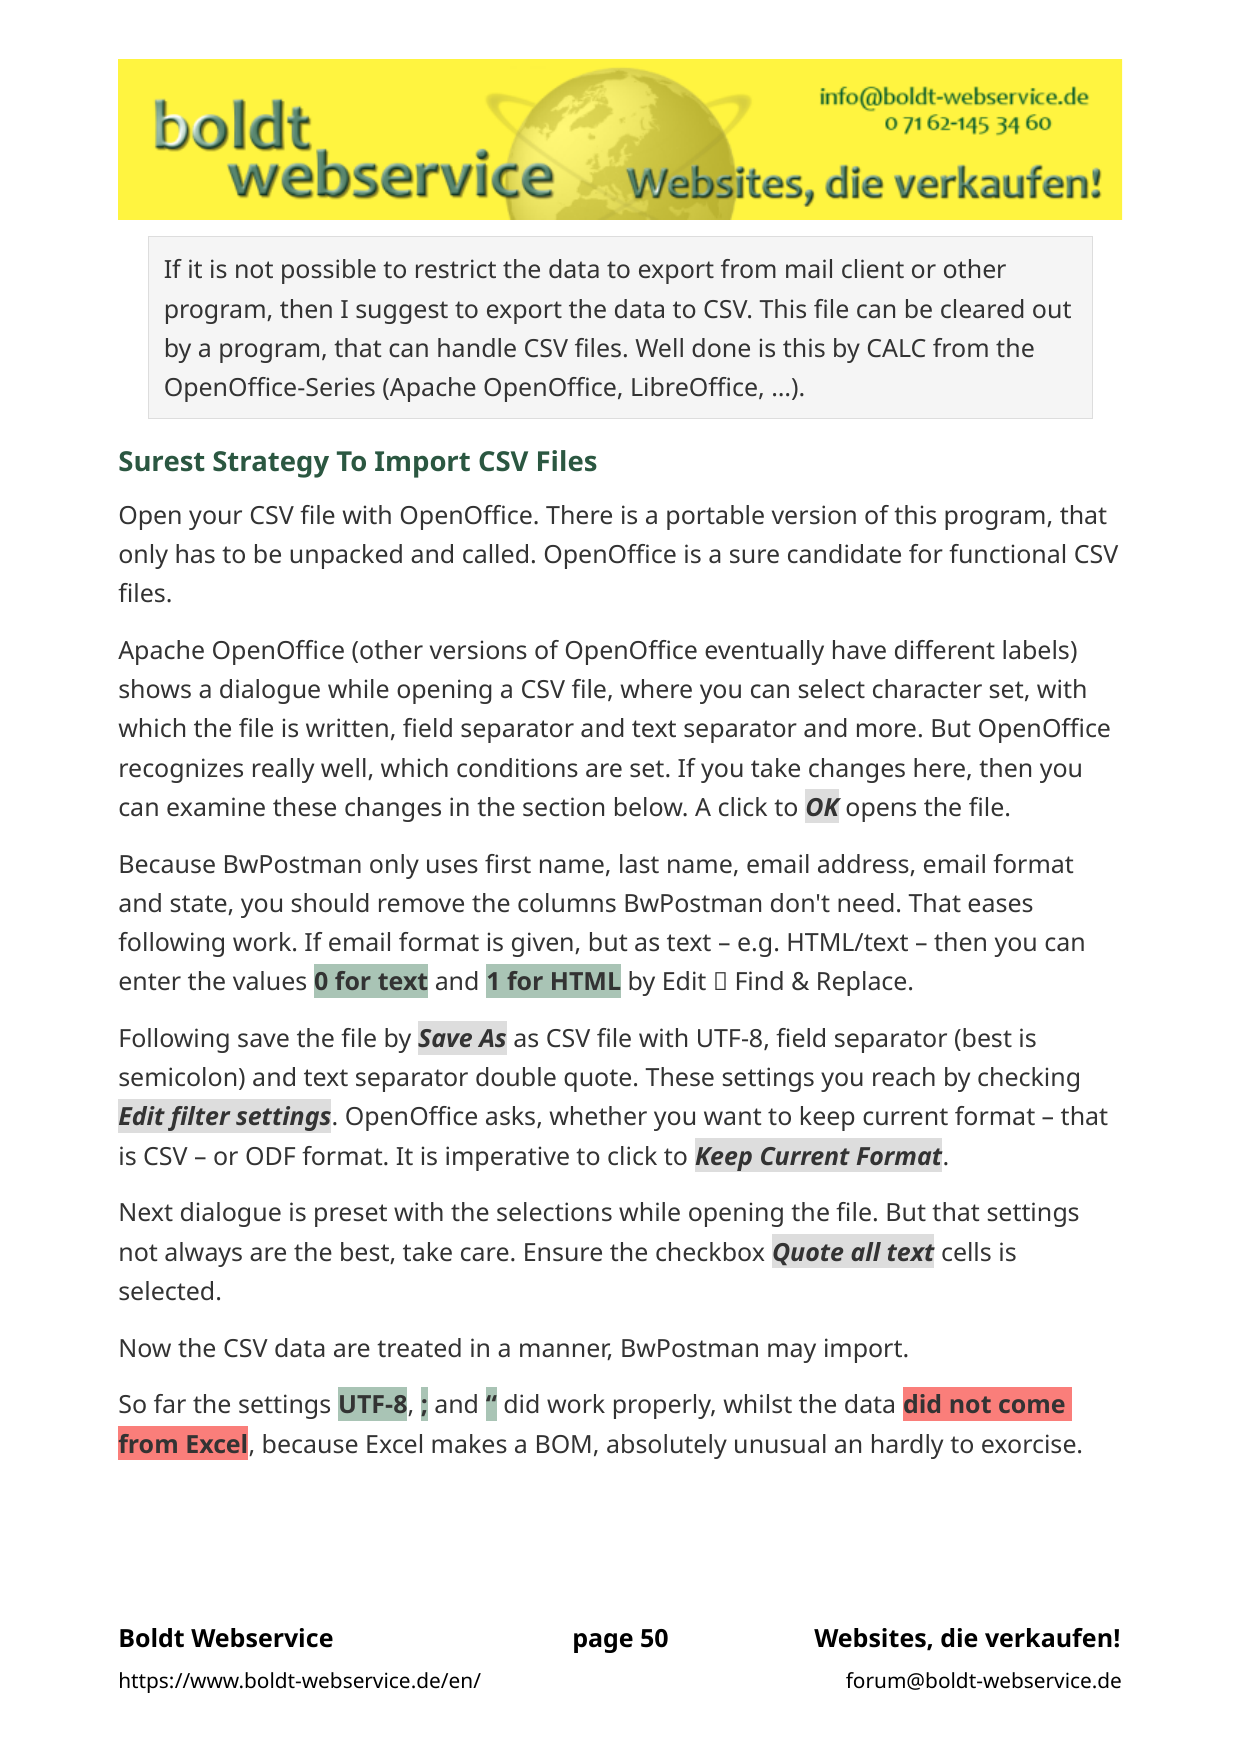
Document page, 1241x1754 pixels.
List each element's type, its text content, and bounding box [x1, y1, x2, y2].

text If it is not possible to restrict the data to export from mail client or other program, then I suggest to export the data to CSV. This file can be cleared out by a program, that can handle CSV files. Well done is this by CALC from the OpenOffice-Series (Apache OpenOffice, LibreOffice, …). [149, 237, 1092, 418]
text Now the CSV data are treated in a manner, BwPostman may import. [118, 1330, 1122, 1364]
text So far the settings UTF-8, ; and “ did work properly, whilst the data did not come from Excel, because Excel makes a BOM, absolutely unusual an hardly to exorcise. [118, 1387, 1122, 1460]
picture [118, 59, 1123, 220]
text Open your CSV file with OpenOffice. There is a portable version of this program, that only has to be unpacked and called. OpenOffice is a sure candidate for functional CSV files. [118, 497, 1122, 610]
text Because BwPostman only uses first name, last name, email address, email format and state, you should remove the columns BwPostman don't need. That eases following work. If email format is given, but as text – e.g. HTML/text – then you can enter the values 0 for text and 1 for HTML by Edit  Find & Replace. [118, 846, 1122, 998]
text Next dialogue is preset with the selections while opening the file. But that settings not always are the best, take care. Ensure the checkbox Quote all text cells is selected. [118, 1195, 1122, 1307]
text Following save the file by Save As as CSV file with UTF-8, field separator (best is semicolon) and text separator double quote. These settings you reach by checking Edit filter settings. OpenOffice asks, whether you want to keep current format – that is CSV – or ODF format. It is imperative to click to Keep Current Format. [118, 1021, 1122, 1172]
subtitle Surest Strategy To Import CSV Files [118, 442, 1122, 480]
text Apache OpenOffice (other versions of OpenOffice eventually have different labels) shows a dialogue while opening a CSV file, where you can select character set, with which the file is written, field separator and text separator and more. But OpenOffice recognizes really well, which conditions are set. If you take changes here, then you can examine these changes in the section below. A click to OK opens the file. [118, 633, 1122, 823]
